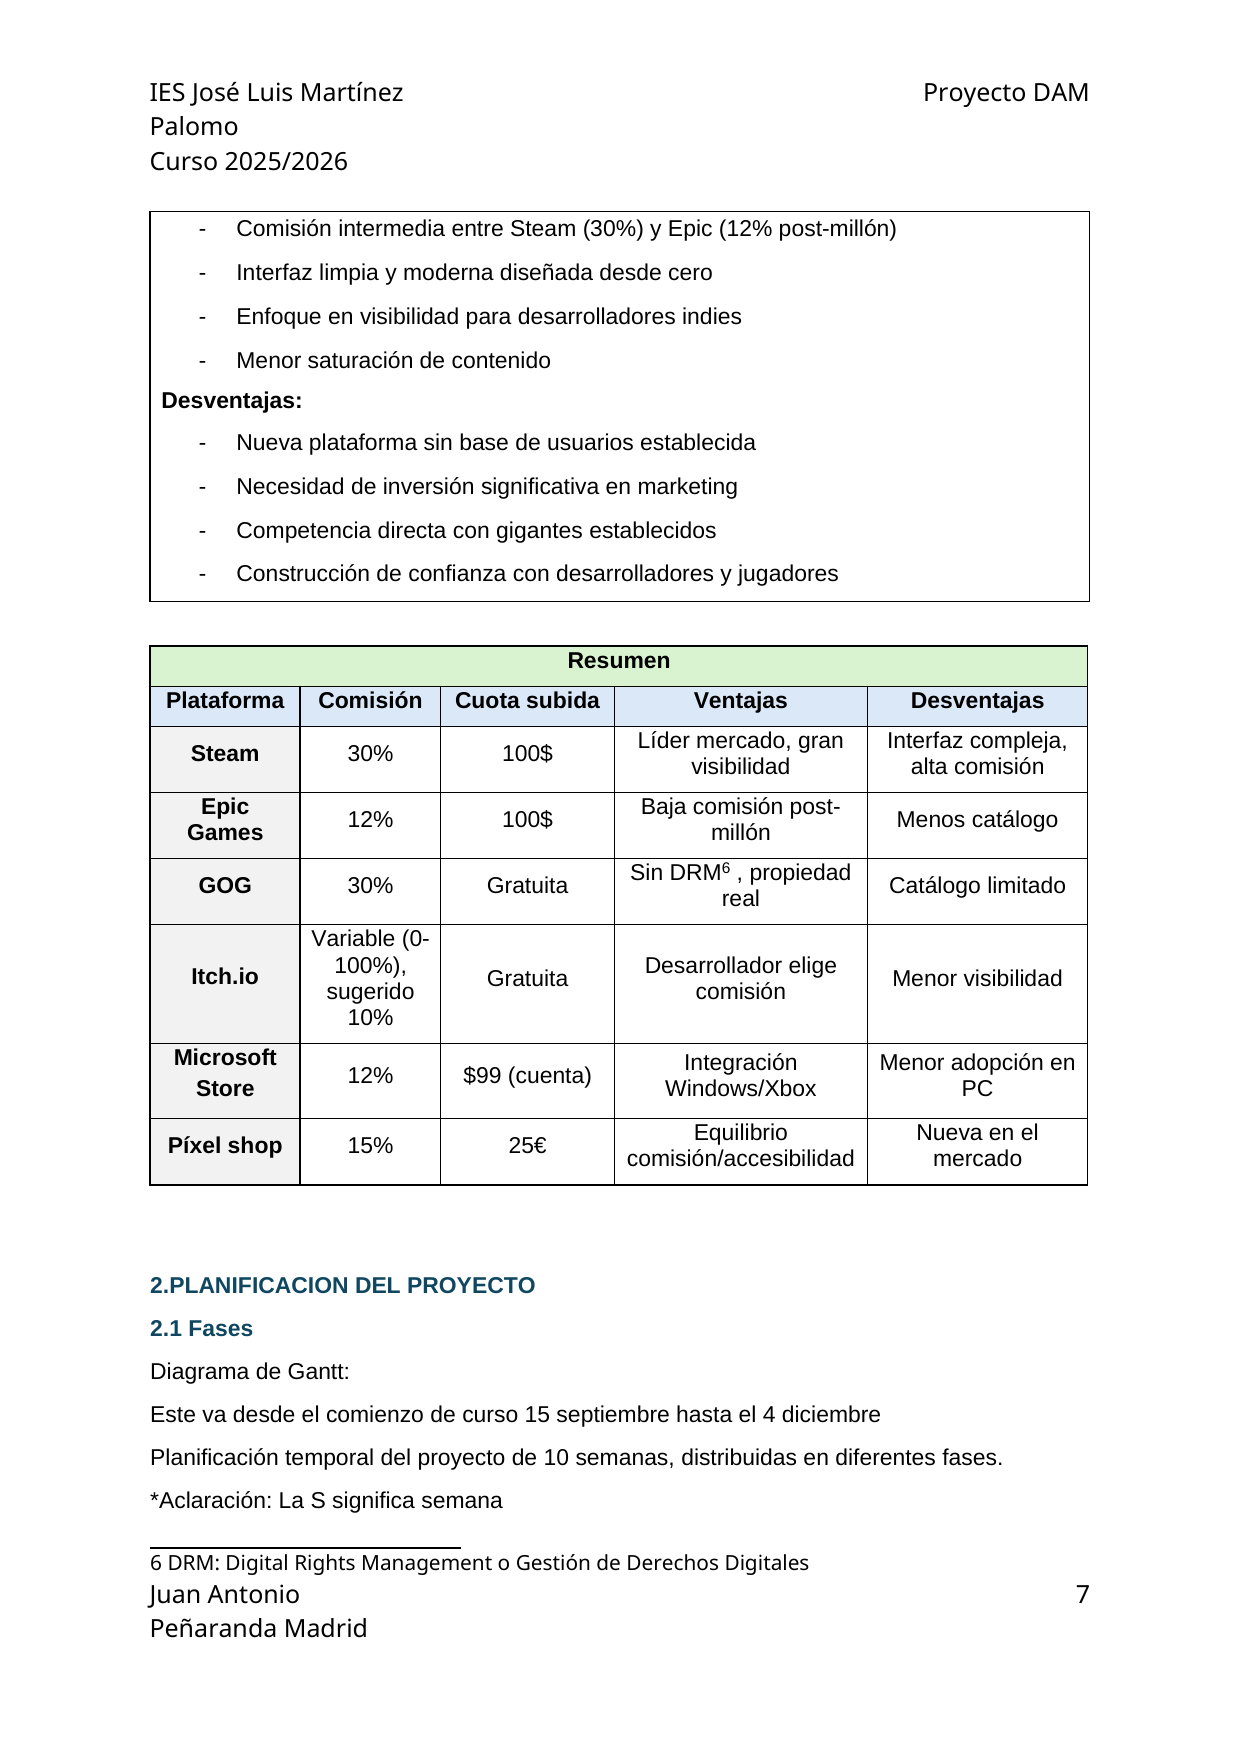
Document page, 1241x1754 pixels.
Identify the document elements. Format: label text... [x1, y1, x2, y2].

table_cell 12% [301, 793, 440, 858]
table_cell Ventajas [615, 687, 867, 726]
table_cell $99 (cuenta) [441, 1044, 614, 1118]
text Planificación temporal del proyecto de 10 semanas, distribuidas en diferentes fases. [150, 1444, 1090, 1470]
subtitle 2.PLANIFICACION DEL PROYECTO [150, 1272, 1090, 1298]
table_cell Comisión intermedia entre Steam (30%) y Epic (12% post-millón) Interfaz limpia y moderna diseñada desde cero Enfoque en visibilidad para desarrolladores indies Menor saturación de contenido Desventajas: Nueva plataforma sin base de usuarios establecida Necesidad de inversión significativa en marketing Competencia directa con gigantes establecidos Construcción de confianza con desarrolladores y jugadores [151, 212, 1089, 601]
table_cell Catálogo limitado [868, 859, 1087, 924]
table_cell 100$ [441, 727, 614, 792]
text Diagrama de Gantt: [150, 1358, 1090, 1384]
table_cell Interfaz compleja, alta comisión [868, 727, 1087, 792]
table_cell Menos catálogo [868, 793, 1087, 858]
table_cell Menor visibilidad [868, 925, 1087, 1043]
text *Aclaración: La S significa semana [150, 1487, 1090, 1513]
table_cell Steam [151, 727, 299, 792]
table_cell 30% [301, 727, 440, 792]
table_cell Líder mercado, gran visibilidad [615, 727, 867, 792]
table_cell Gratuita [441, 859, 614, 924]
table_cell 12% [301, 1044, 440, 1118]
table_cell Microsoft Store [151, 1044, 299, 1118]
table_cell Baja comisión post-millón [615, 793, 867, 858]
table_cell Integración Windows/Xbox [615, 1044, 867, 1118]
table_cell 30% [301, 859, 440, 924]
table_cell 100$ [441, 793, 614, 858]
table_cell Cuota subida [441, 687, 614, 726]
table_cell 15% [301, 1119, 440, 1184]
table_cell Epic Games [151, 793, 299, 858]
table_cell Desventajas [868, 687, 1087, 726]
text Este va desde el comienzo de curso 15 septiembre hasta el 4 diciembre [150, 1401, 1090, 1427]
table_cell Itch.io [151, 925, 299, 1043]
table_cell Plataforma [151, 687, 299, 726]
table_cell GOG [151, 859, 299, 924]
table_cell Comisión [301, 687, 440, 726]
table_cell 25€ [441, 1119, 614, 1184]
table_cell Píxel shop [151, 1119, 299, 1184]
table_header Resumen [151, 647, 1087, 686]
table_cell Equilibrio comisión/accesibilidad [615, 1119, 867, 1184]
table_cell Sin DRM , propiedad real [615, 859, 867, 924]
table_cell Menor adopción en PC [868, 1044, 1087, 1118]
subtitle 2.1 Fases [150, 1315, 1090, 1341]
table_cell Variable (0-100%), sugerido 10% [301, 925, 440, 1043]
table_cell Gratuita [441, 925, 614, 1043]
table_cell Nueva en el mercado [868, 1119, 1087, 1184]
table_cell Desarrollador elige comisión [615, 925, 867, 1043]
